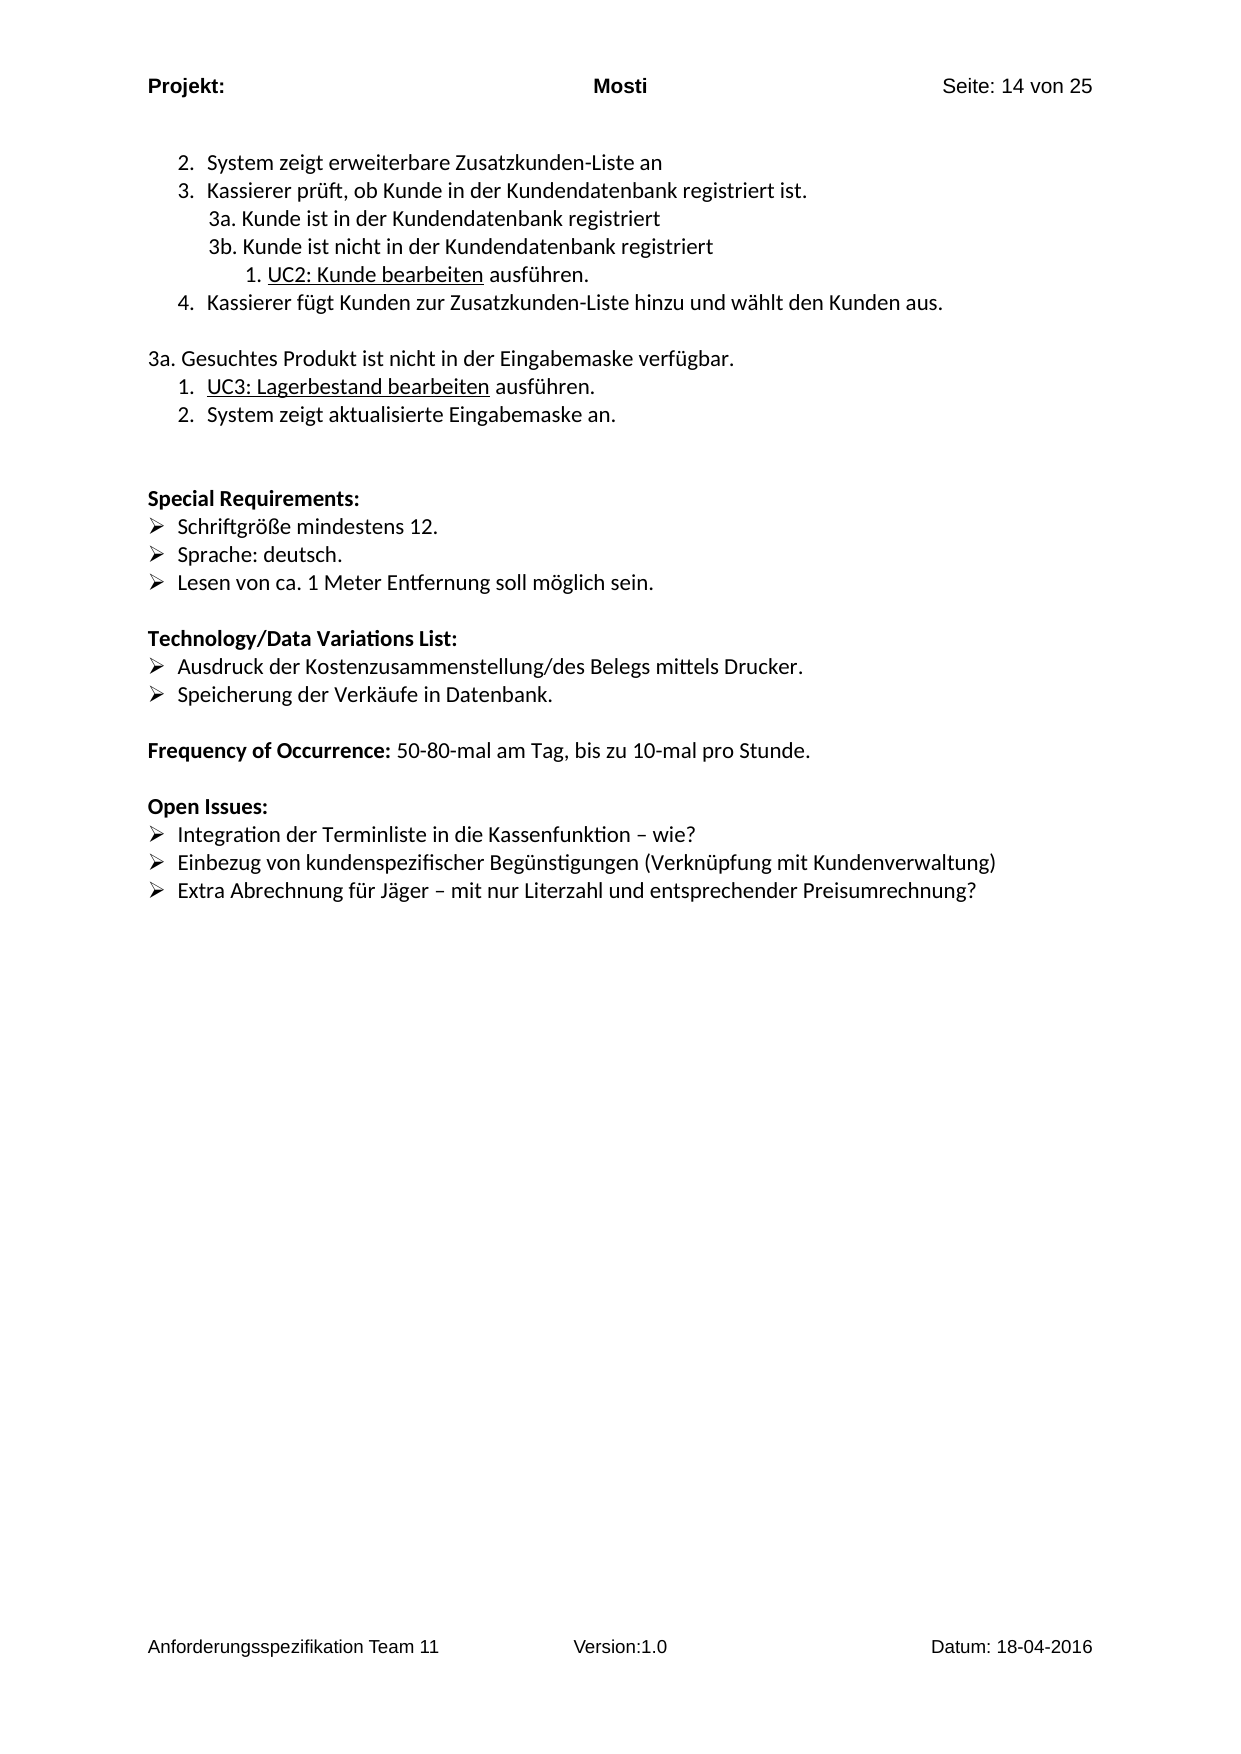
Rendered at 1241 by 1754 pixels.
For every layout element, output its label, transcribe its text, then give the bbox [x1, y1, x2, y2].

text 3a. Gesuchtes Produkt ist nicht in der Eingabemaske verfügbar. [148, 344, 1092, 372]
text 3b. Kunde ist nicht in der Kundendatenbank registriert [177, 232, 1092, 260]
list Sprache: deutsch. [148, 540, 1092, 568]
list Speicherung der Verkäufe in Datenbank. [148, 680, 1092, 708]
list System zeigt erweiterbare Zusatzkunden-Liste an [177, 148, 1092, 176]
list System zeigt aktualisierte Eingabemaske an. [177, 400, 1092, 428]
text Technology/Data Variations List: [148, 624, 1092, 652]
text Special Requirements: [148, 484, 1092, 512]
list UC3: Lagerbestand bearbeiten ausführen. [177, 372, 1092, 400]
list Integration der Terminliste in die Kassenfunktion – wie? [148, 820, 1092, 848]
list Schriftgröße mindestens 12. [148, 512, 1092, 540]
list Einbezug von kundenspezifischer Begünstigungen (Verknüpfung mit Kundenverwaltung) [148, 848, 1092, 876]
text 3a. Kunde ist in der Kundendatenbank registriert [177, 204, 1092, 232]
list Ausdruck der Kostenzusammenstellung/des Belegs mittels Drucker. [148, 652, 1092, 680]
text Open Issues: [148, 792, 1092, 820]
list Extra Abrechnung für Jäger – mit nur Literzahl und entsprechender Preisumrechnung? [148, 876, 1092, 904]
text 1. UC2: Kunde bearbeiten ausführen. [177, 260, 1092, 288]
list Kassierer prüft, ob Kunde in der Kundendatenbank registriert ist. [177, 176, 1092, 204]
text Frequency of Occurrence: 50-80-mal am Tag, bis zu 10-mal pro Stunde. [148, 736, 1092, 764]
list Kassierer fügt Kunden zur Zusatzkunden-Liste hinzu und wählt den Kunden aus. [177, 288, 1092, 316]
list Lesen von ca. 1 Meter Entfernung soll möglich sein. [148, 568, 1092, 596]
